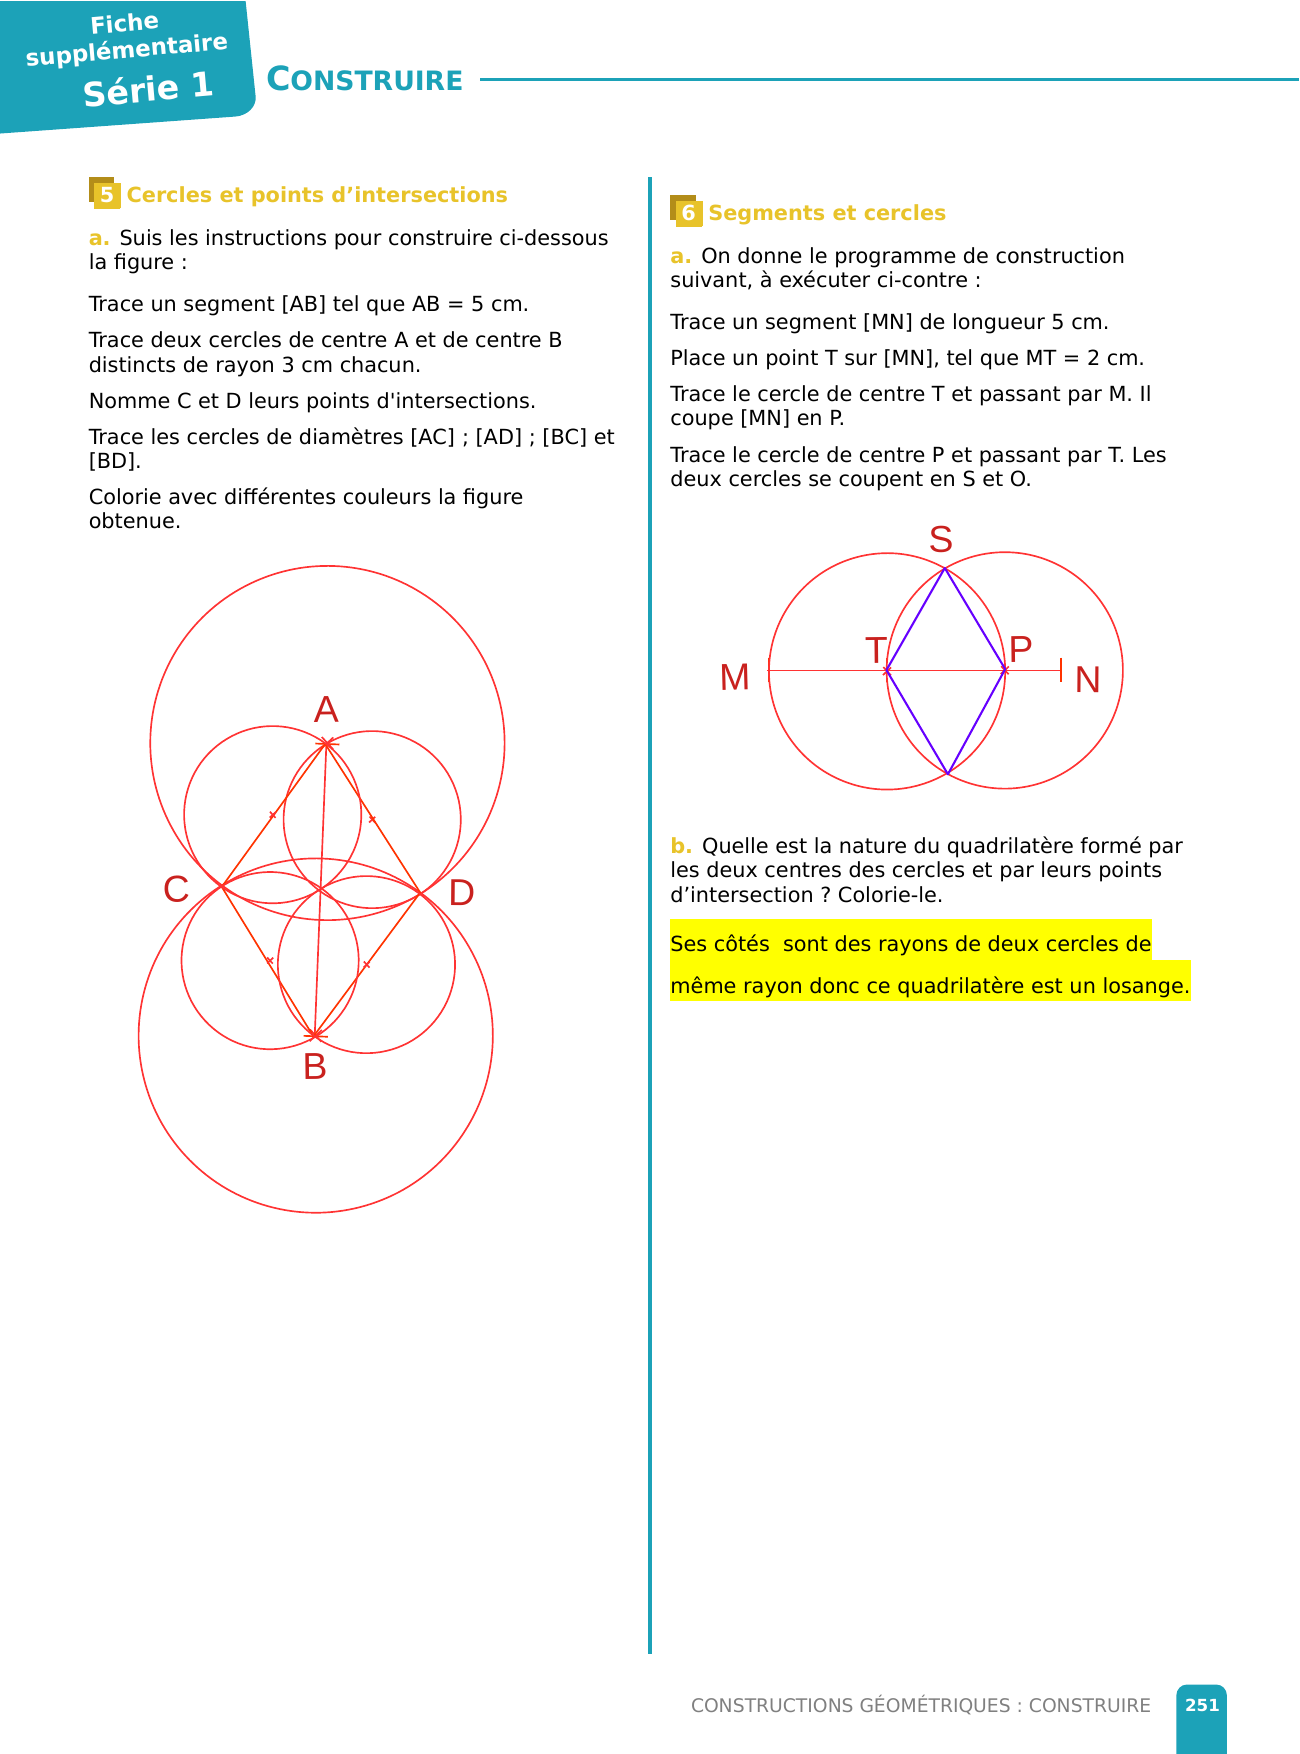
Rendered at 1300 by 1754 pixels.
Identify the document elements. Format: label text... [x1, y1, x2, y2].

subtitle Colorie avec différentes couleurs la figure obtenue. [88, 485, 623, 534]
subtitle Cercles et points d’intersections [114, 177, 629, 208]
subtitle Trace deux cercles de centre A et de centre B distincts de rayon 3 cm chacun. [88, 328, 623, 377]
subtitle Segments et cercles [696, 195, 1211, 226]
subtitle Trace un segment [AB] tel que AB = 5 cm. [88, 292, 623, 316]
subtitle Nomme C et D leurs points d'intersections. [88, 389, 623, 413]
subtitle Trace les cercles de diamètres [AC] ; [AD] ; [BC] et [BD]. [88, 425, 623, 473]
text Ses côtés sont des rayons de deux cercles de même rayon donc ce quadrilatère est un losange. [1152, 919, 1211, 1001]
list Quelle est la nature du quadrilatère formé par les deux centres des cercles et par leurs points d’intersection ? Colorie-le. [670, 834, 1211, 907]
subtitle Trace le cercle de centre T et passant par M. Il coupe [MN] en P. [670, 382, 1205, 431]
subtitle Trace le cercle de centre P et passant par T. Les deux cercles se coupent en S et O. [670, 443, 1205, 491]
subtitle Trace un segment [MN] de longueur 5 cm. [670, 310, 1205, 334]
subtitle Place un point T sur [MN], tel que MT = 2 cm. [670, 346, 1205, 370]
list On donne le programme de construction suivant, à exécuter ci-contre : [670, 244, 1211, 292]
list Suis les instructions pour construire ci-dessous la figure : [88, 226, 629, 274]
